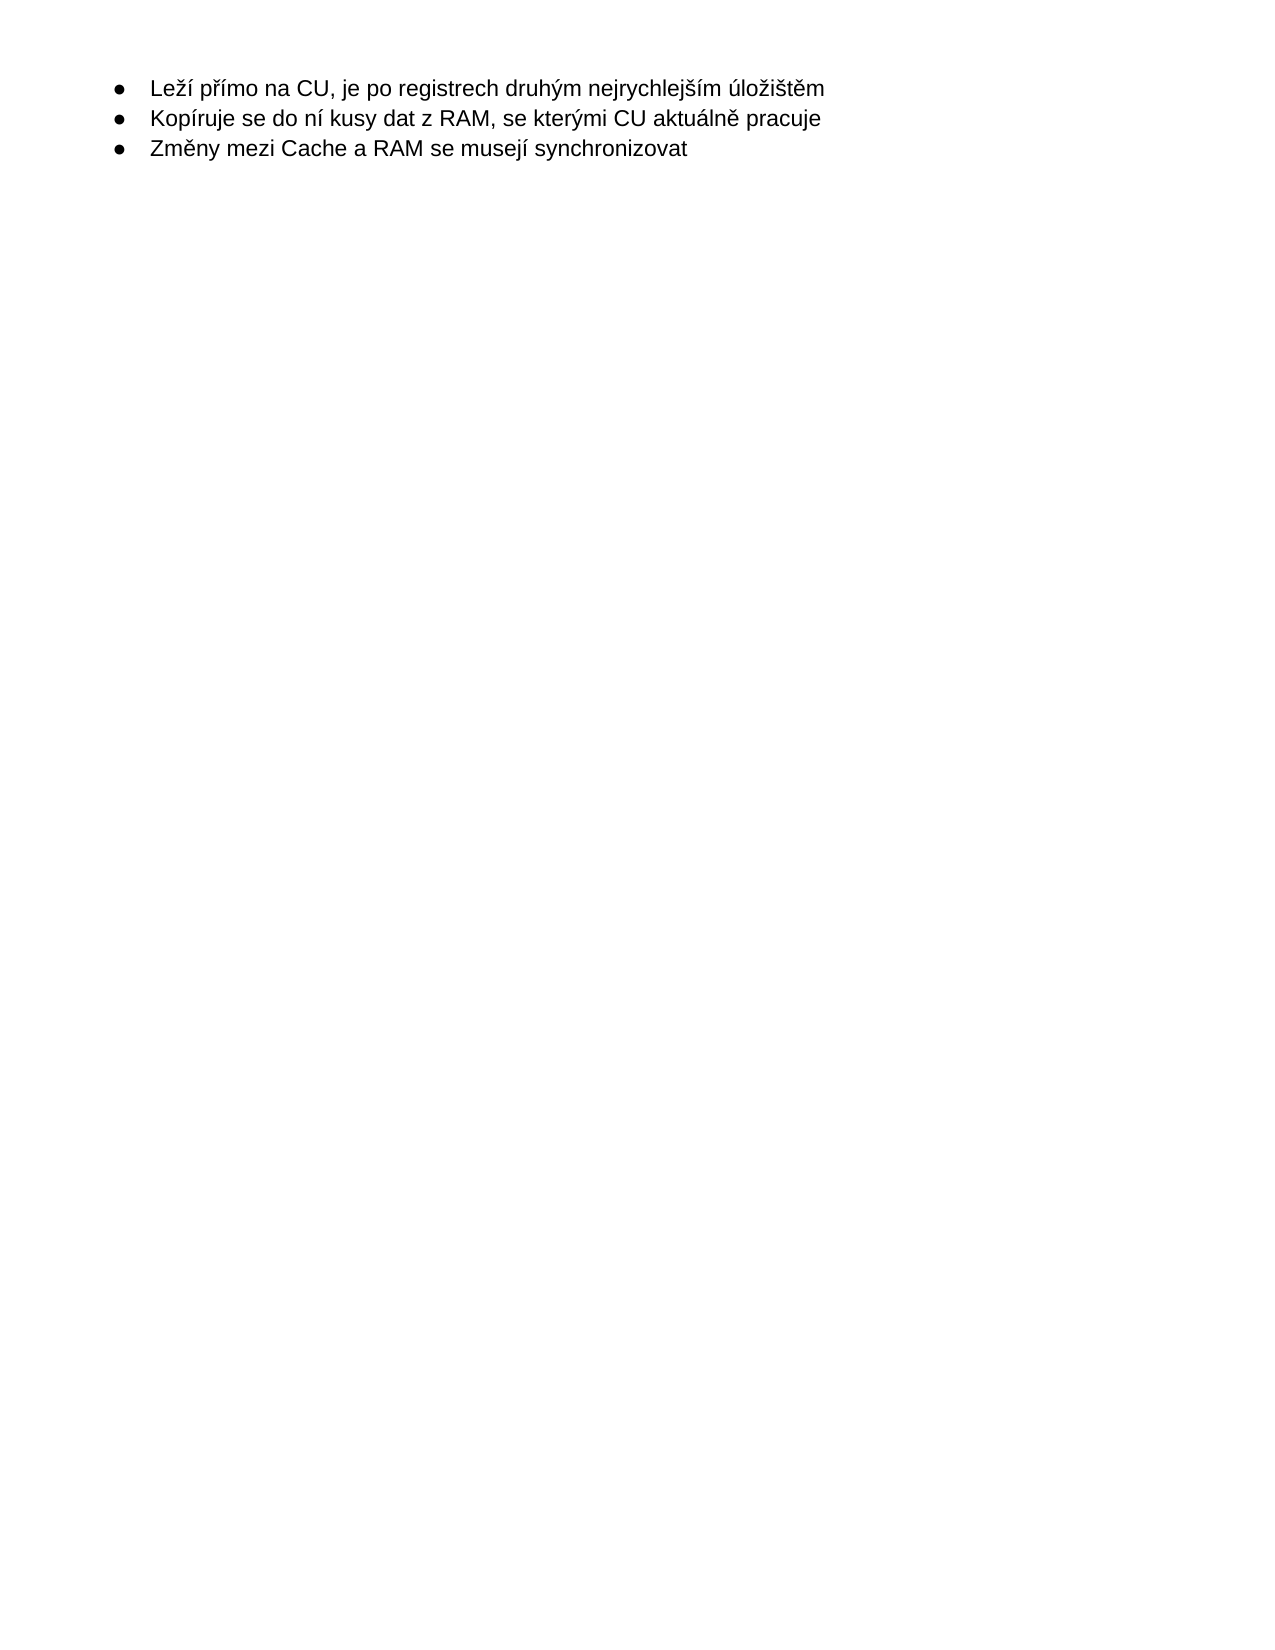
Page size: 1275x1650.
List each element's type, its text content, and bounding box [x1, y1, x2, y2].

list Leží přímo na CU, je po registrech druhým nejrychlejším úložištěm [112, 75, 1200, 101]
list Kopíruje se do ní kusy dat z RAM, se kterými CU aktuálně pracuje [112, 105, 1200, 132]
list Změny mezi Cache a RAM se musejí synchronizovat [112, 135, 1200, 162]
